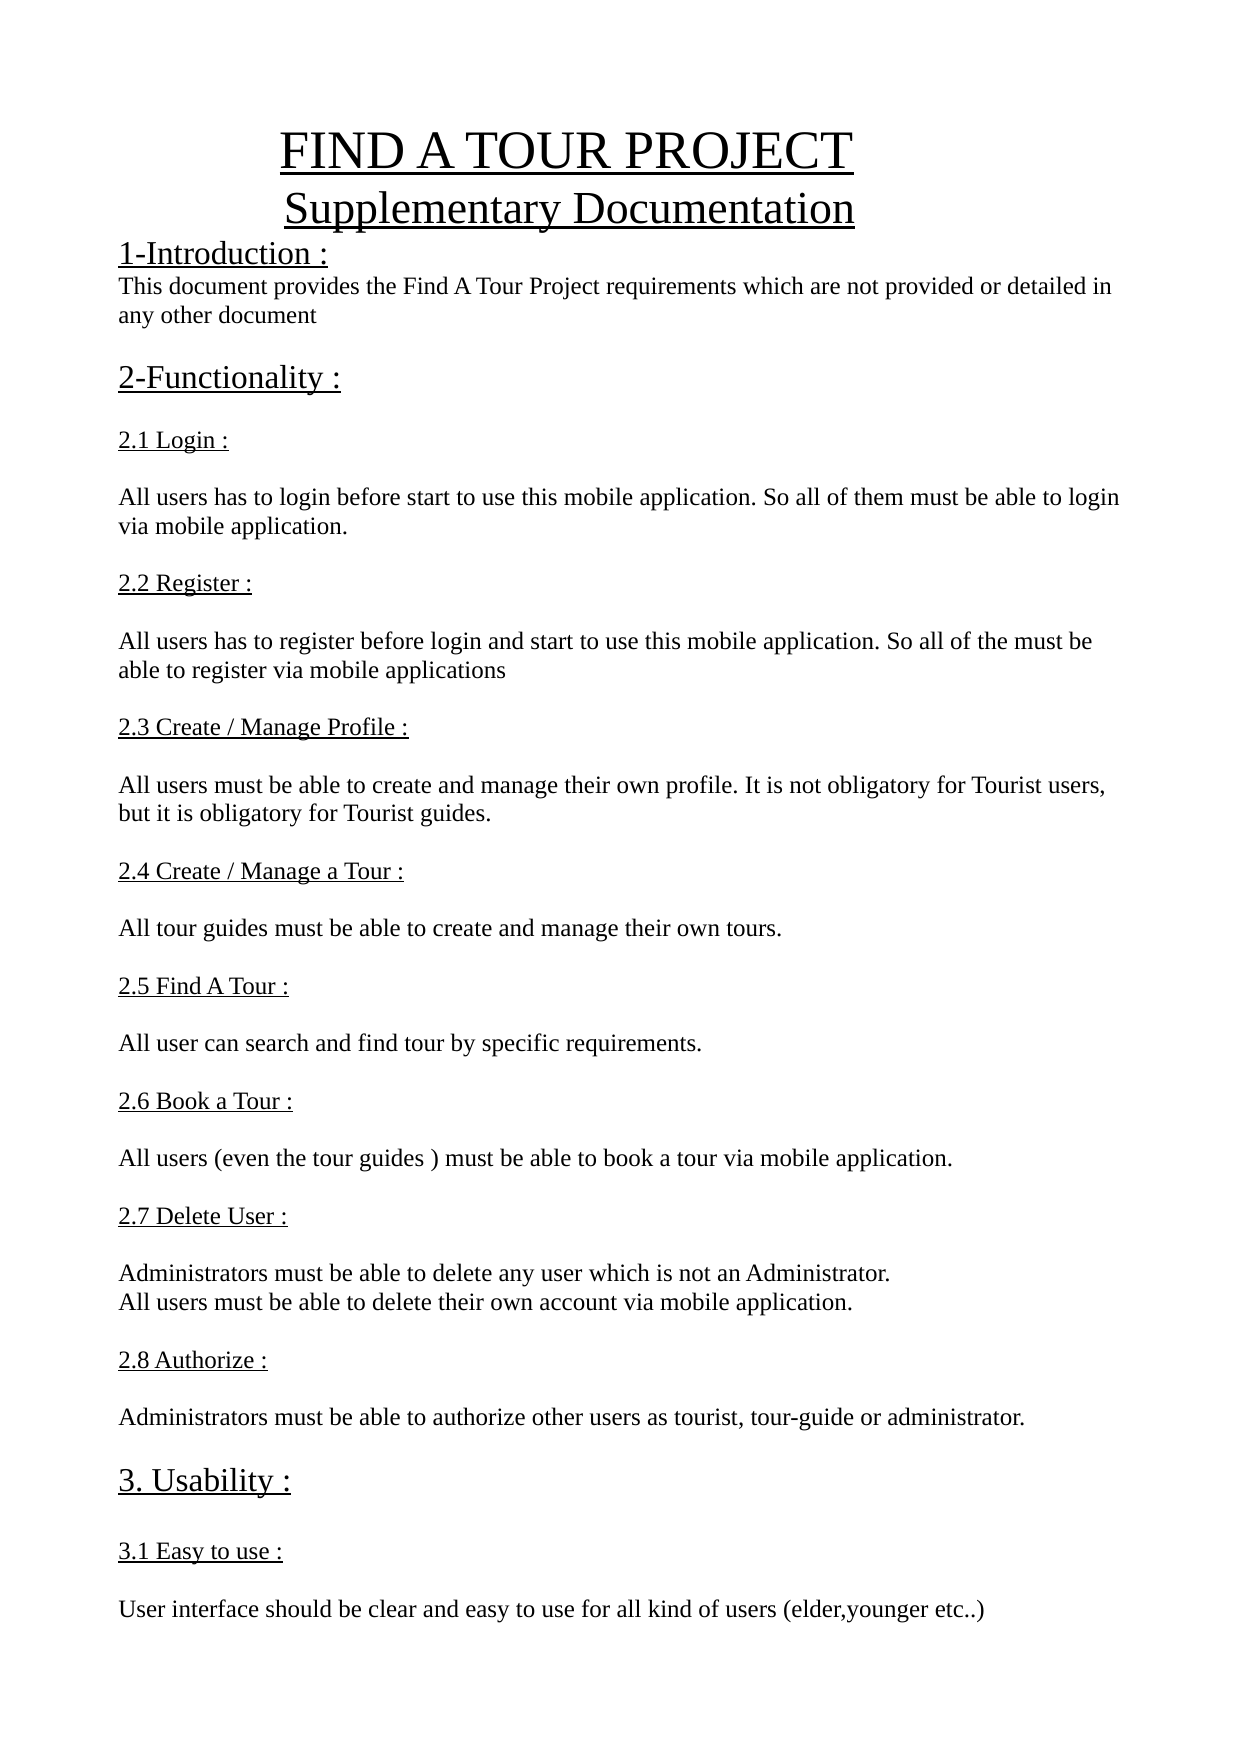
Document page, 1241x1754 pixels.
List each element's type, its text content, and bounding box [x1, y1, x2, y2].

text 2.3 Create / Manage Profile : [118, 712, 1122, 741]
text All users (even the tour guides ) must be able to book a tour via mobile application. [118, 1143, 1122, 1172]
text 3.1 Easy to use : [118, 1536, 1122, 1565]
text All users has to login before start to use this mobile application. So all of them must be able to login via mobile application. [118, 482, 1122, 540]
text All users must be able to delete their own account via mobile application. [118, 1287, 1122, 1316]
text Administrators must be able to authorize other users as tourist, tour-guide or administrator. [118, 1402, 1122, 1431]
text Supplementary Documentation [118, 180, 1122, 233]
text All tour guides must be able to create and manage their own tours. [118, 913, 1122, 942]
text 2.7 Delete User : [118, 1201, 1122, 1230]
text 2.8 Authorize : [118, 1345, 1122, 1373]
text All user can search and find tour by specific requirements. [118, 1028, 1122, 1057]
text This document provides the Find A Tour Project requirements which are not provided or detailed in any other document [118, 271, 1122, 329]
text 3. Usability : [118, 1460, 1122, 1498]
text All users must be able to create and manage their own profile. It is not obligatory for Tourist users, but it is obligatory for Tourist guides. [118, 770, 1122, 827]
text 2.2 Register : [118, 568, 1122, 597]
text 2.5 Find A Tour : [118, 971, 1122, 1000]
text 2.6 Book a Tour : [118, 1086, 1122, 1115]
text 2.4 Create / Manage a Tour : [118, 856, 1122, 885]
text 1-Introduction : [118, 233, 1122, 271]
text User interface should be clear and easy to use for all kind of users (elder,younger etc..) [118, 1594, 1122, 1623]
text All users has to register before login and start to use this mobile application. So all of the must be able to register via mobile applications [118, 626, 1122, 683]
text FIND A TOUR PROJECT [118, 118, 1122, 180]
text 2.1 Login : [118, 425, 1122, 453]
text 2-Functionality : [118, 358, 1122, 396]
text Administrators must be able to delete any user which is not an Administrator. [118, 1258, 1122, 1287]
